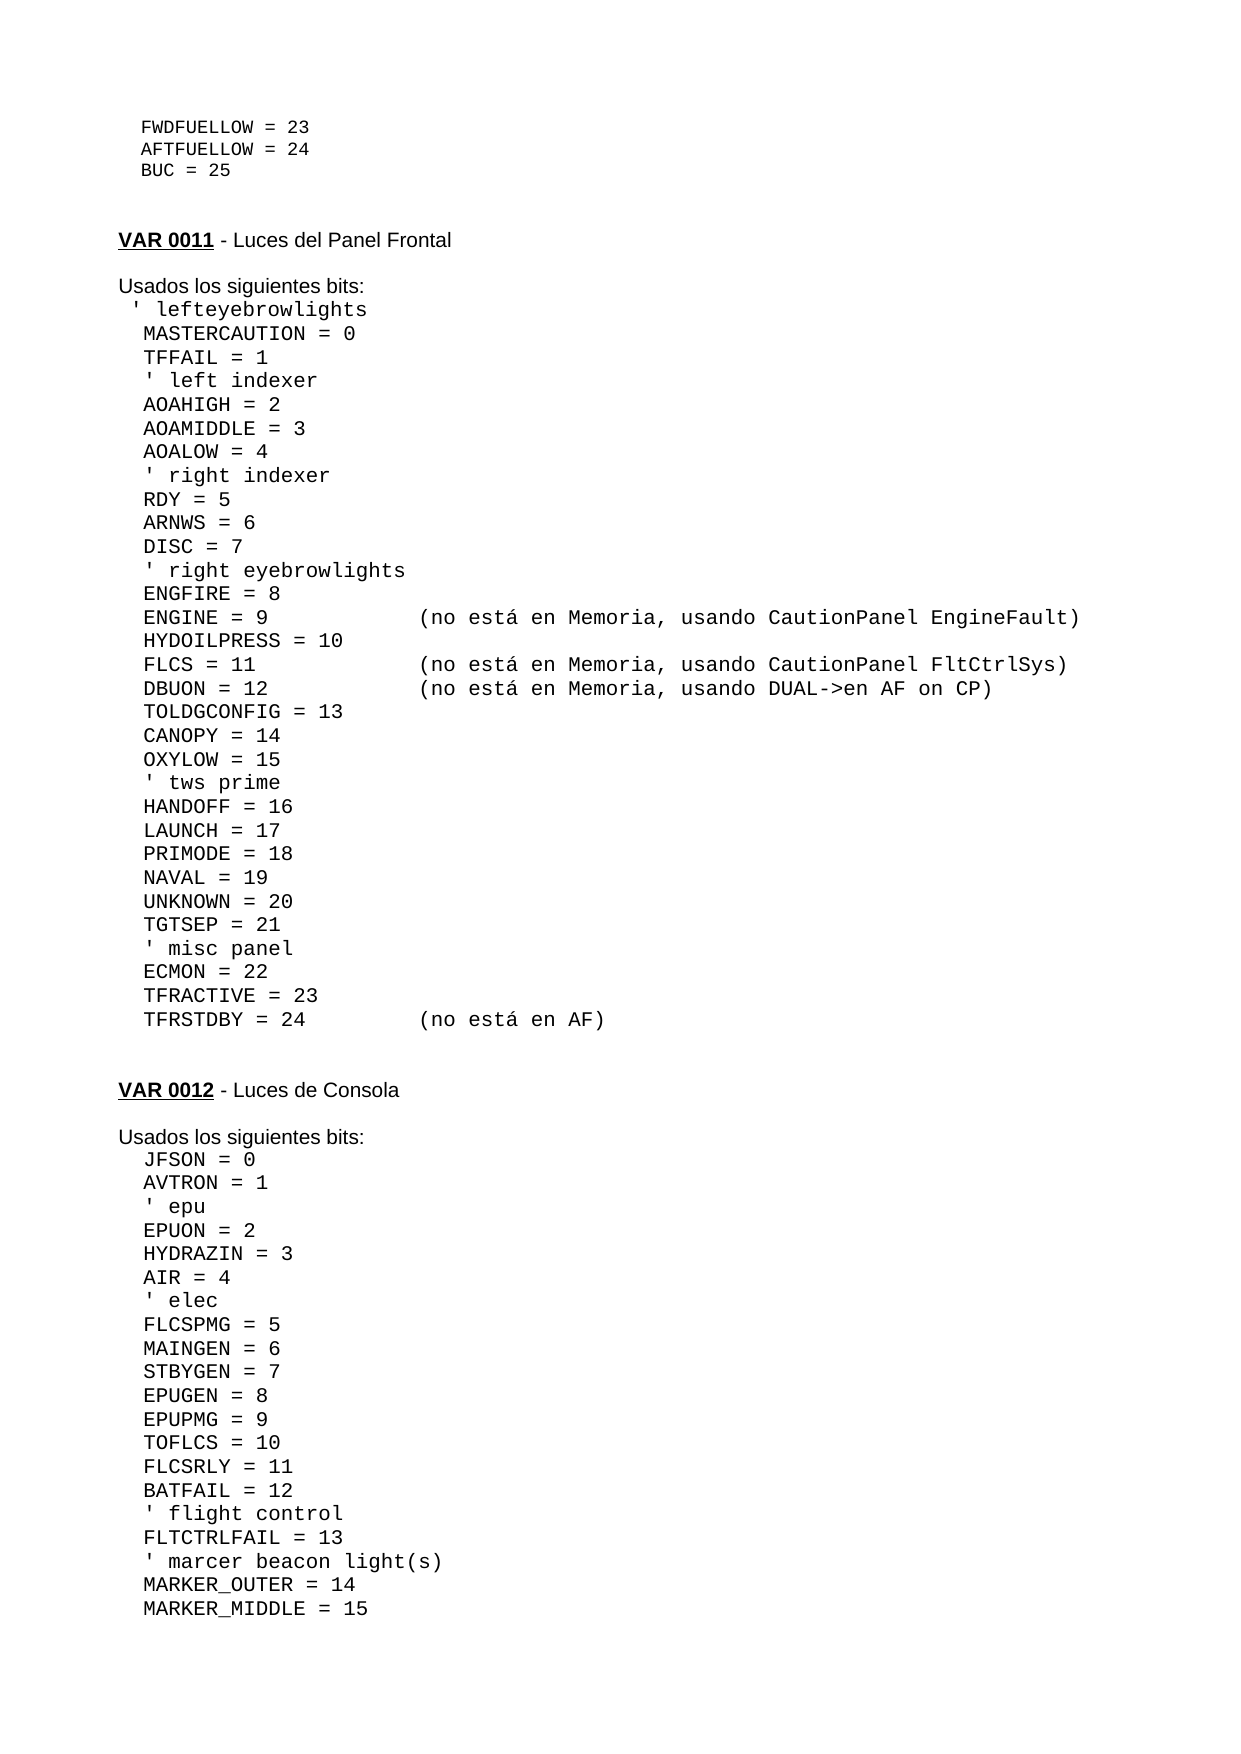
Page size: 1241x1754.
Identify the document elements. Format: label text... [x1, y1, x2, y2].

text AOALOW = 4 [118, 441, 1122, 465]
text AIR = 4 [118, 1267, 1122, 1291]
text UNKNOWN = 20 [118, 891, 1122, 914]
text MARKER_MIDDLE = 15 [118, 1598, 1122, 1622]
text LAUNCH = 17 [118, 820, 1122, 843]
text ENGINE = 9 (no está en Memoria, usando CautionPanel EngineFault) [118, 607, 1122, 631]
text HANDOFF = 16 [118, 796, 1122, 820]
text ' lefteyebrowlights [118, 298, 1122, 323]
text HYDOILPRESS = 10 [118, 631, 1122, 654]
text EPUON = 2 [118, 1219, 1122, 1243]
text ' right indexer [118, 465, 1122, 489]
text ' right eyebrowlights [118, 559, 1122, 583]
text TOFLCS = 10 [118, 1432, 1122, 1456]
text MAINGEN = 6 [118, 1338, 1122, 1361]
text TFRACTIVE = 23 [118, 985, 1122, 1009]
text MASTERCAUTION = 0 [118, 323, 1122, 347]
text EPUPMG = 9 [118, 1409, 1122, 1432]
text BUC = 25 [118, 161, 1122, 182]
text FLTCTRLFAIL = 13 [118, 1527, 1122, 1551]
text FLCSRLY = 11 [118, 1456, 1122, 1480]
text Usados los siguientes bits: [118, 275, 1122, 298]
text EPUGEN = 8 [118, 1385, 1122, 1409]
text JFSON = 0 [118, 1149, 1122, 1172]
text RDY = 5 [118, 489, 1122, 512]
text ' misc panel [118, 938, 1122, 962]
text DISC = 7 [118, 536, 1122, 559]
text CANOPY = 14 [118, 725, 1122, 749]
text ' tws prime [118, 772, 1122, 796]
text ' left indexer [118, 370, 1122, 394]
text AVTRON = 1 [118, 1172, 1122, 1196]
text TGTSEP = 21 [118, 914, 1122, 938]
text MARKER_OUTER = 14 [118, 1574, 1122, 1598]
text ECMON = 22 [118, 962, 1122, 985]
text ENGFIRE = 8 [118, 583, 1122, 607]
text AOAHIGH = 2 [118, 394, 1122, 418]
text FWDFUELLOW = 23 [118, 118, 1122, 139]
text ' elec [118, 1291, 1122, 1314]
text ' flight control [118, 1503, 1122, 1527]
text ' marcer beacon light(s) [118, 1551, 1122, 1574]
text ' epu [118, 1196, 1122, 1219]
text NAVAL = 19 [118, 867, 1122, 891]
text AOAMIDDLE = 3 [118, 418, 1122, 441]
text ARNWS = 6 [118, 512, 1122, 536]
text BATFAIL = 12 [118, 1480, 1122, 1503]
text HYDRAZIN = 3 [118, 1243, 1122, 1267]
text TOLDGCONFIG = 13 [118, 701, 1122, 725]
text AFTFUELLOW = 24 [118, 139, 1122, 161]
text TFRSTDBY = 24 (no está en AF) [118, 1009, 1122, 1032]
text Usados los siguientes bits: [118, 1125, 1122, 1149]
text VAR 0011 - Luces del Panel Frontal [118, 228, 1122, 252]
text FLCS = 11 (no está en Memoria, usando CautionPanel FltCtrlSys) [118, 654, 1122, 678]
text FLCSPMG = 5 [118, 1314, 1122, 1338]
text DBUON = 12 (no está en Memoria, usando DUAL->en AF on CP) [118, 678, 1122, 701]
text TFFAIL = 1 [118, 347, 1122, 370]
text VAR 0012 - Luces de Consola [118, 1079, 1122, 1102]
text STBYGEN = 7 [118, 1361, 1122, 1385]
text PRIMODE = 18 [118, 843, 1122, 867]
text OXYLOW = 15 [118, 749, 1122, 772]
